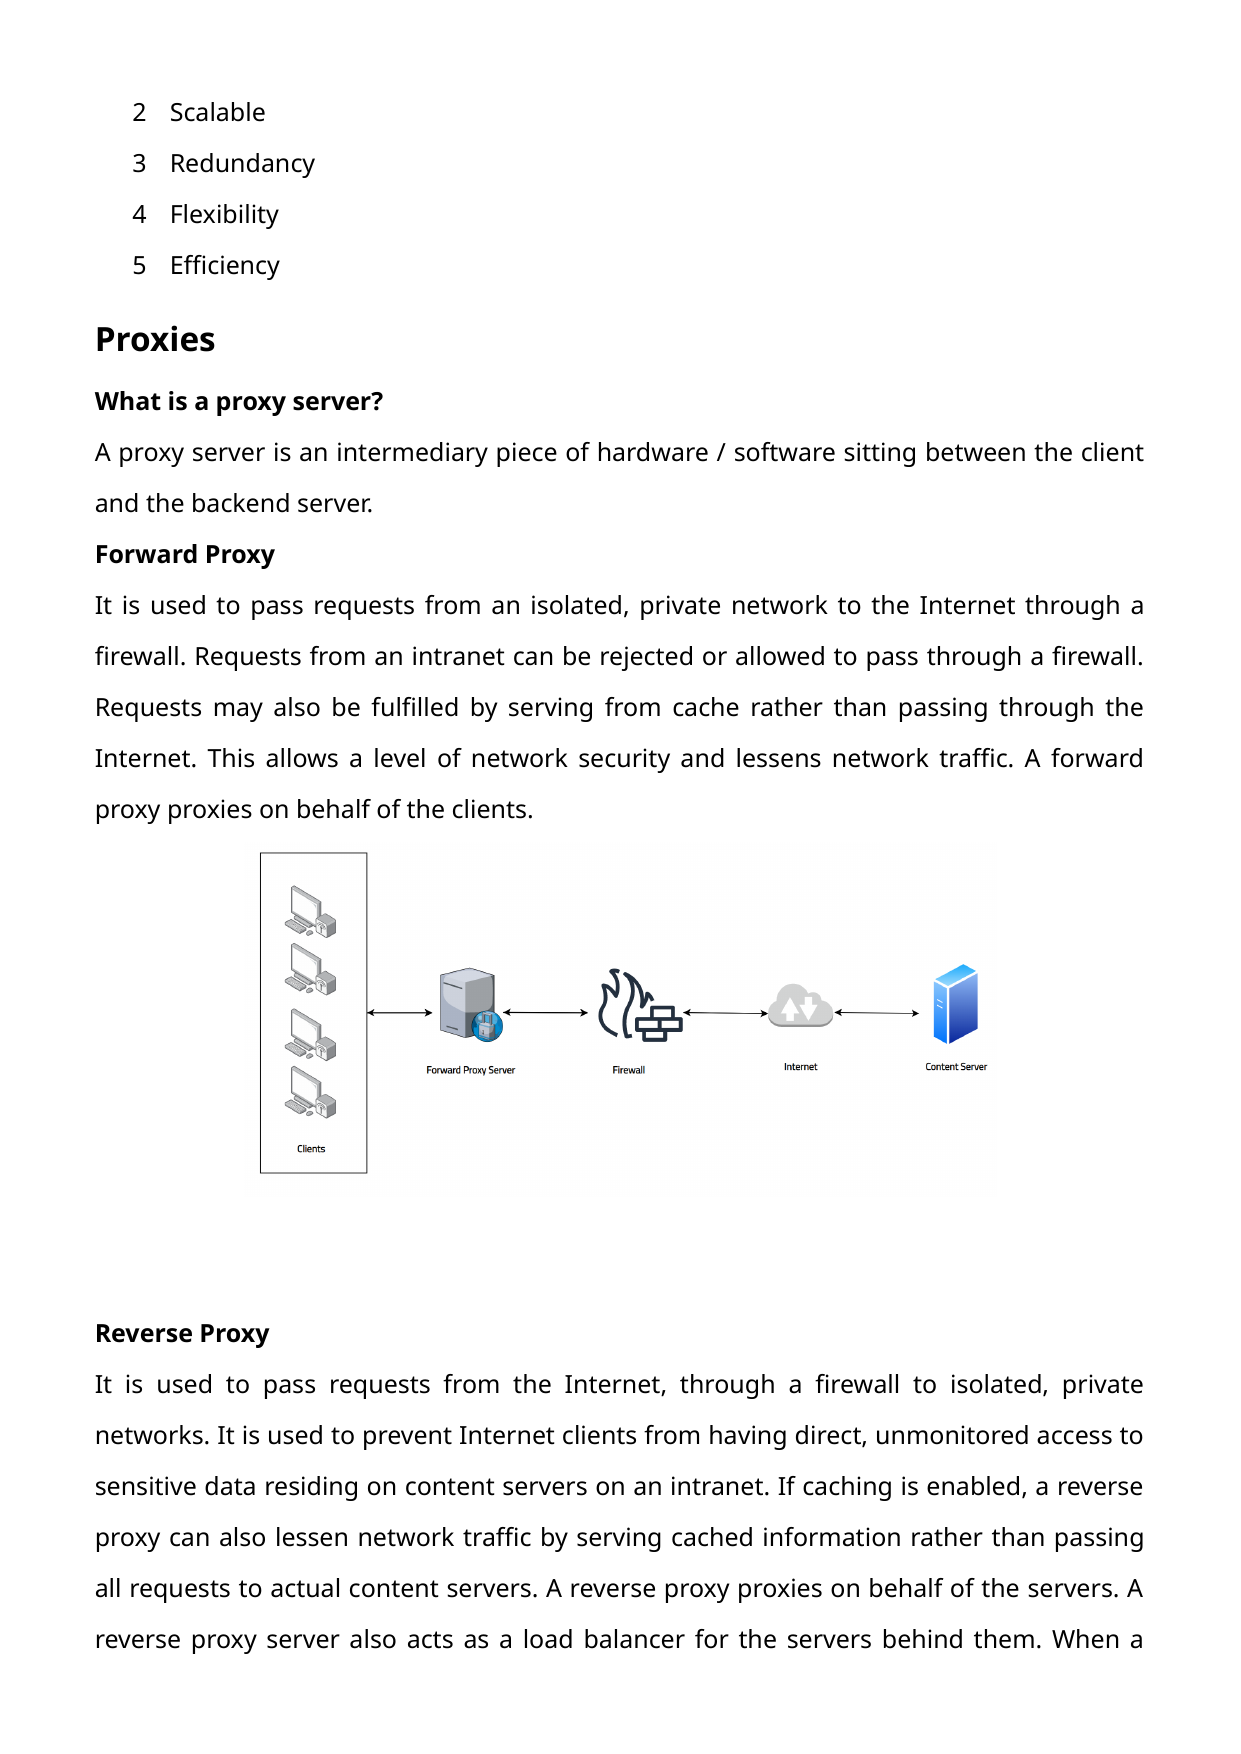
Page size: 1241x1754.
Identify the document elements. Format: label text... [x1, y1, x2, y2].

text What is a proxy server? [94, 383, 1146, 417]
text It is used to pass requests from an isolated, private network to the Internet through a firewall. Requests from an intranet can be rejected or allowed to pass through a firewall. Requests may also be fulfilled by serving from cache rather than passing through the Internet. This allows a level of network security and lessens network traffic. A forward proxy proxies on behalf of the clients. [94, 588, 1146, 826]
text Proxies [94, 315, 1146, 361]
text Reverse Proxy [94, 1316, 1146, 1350]
list Scalable [132, 94, 1146, 128]
list Efficiency [132, 248, 1146, 282]
picture [243, 842, 997, 1197]
list Flexibility [132, 197, 1146, 231]
text It is used to pass requests from the Internet, through a firewall to isolated, private networks. It is used to prevent Internet clients from having direct, unmonitored access to sensitive data residing on content servers on an intranet. If caching is enabled, a reverse proxy can also lessen network traffic by serving cached information rather than passing all requests to actual content servers. A reverse proxy proxies on behalf of the servers. A reverse proxy server also acts as a load balancer for the servers behind them. When a [94, 1367, 1146, 1656]
text A proxy server is an intermediary piece of hardware / software sitting between the client and the backend server. [94, 434, 1146, 519]
list Redundancy [132, 146, 1146, 179]
text Forward Proxy [94, 537, 1146, 571]
